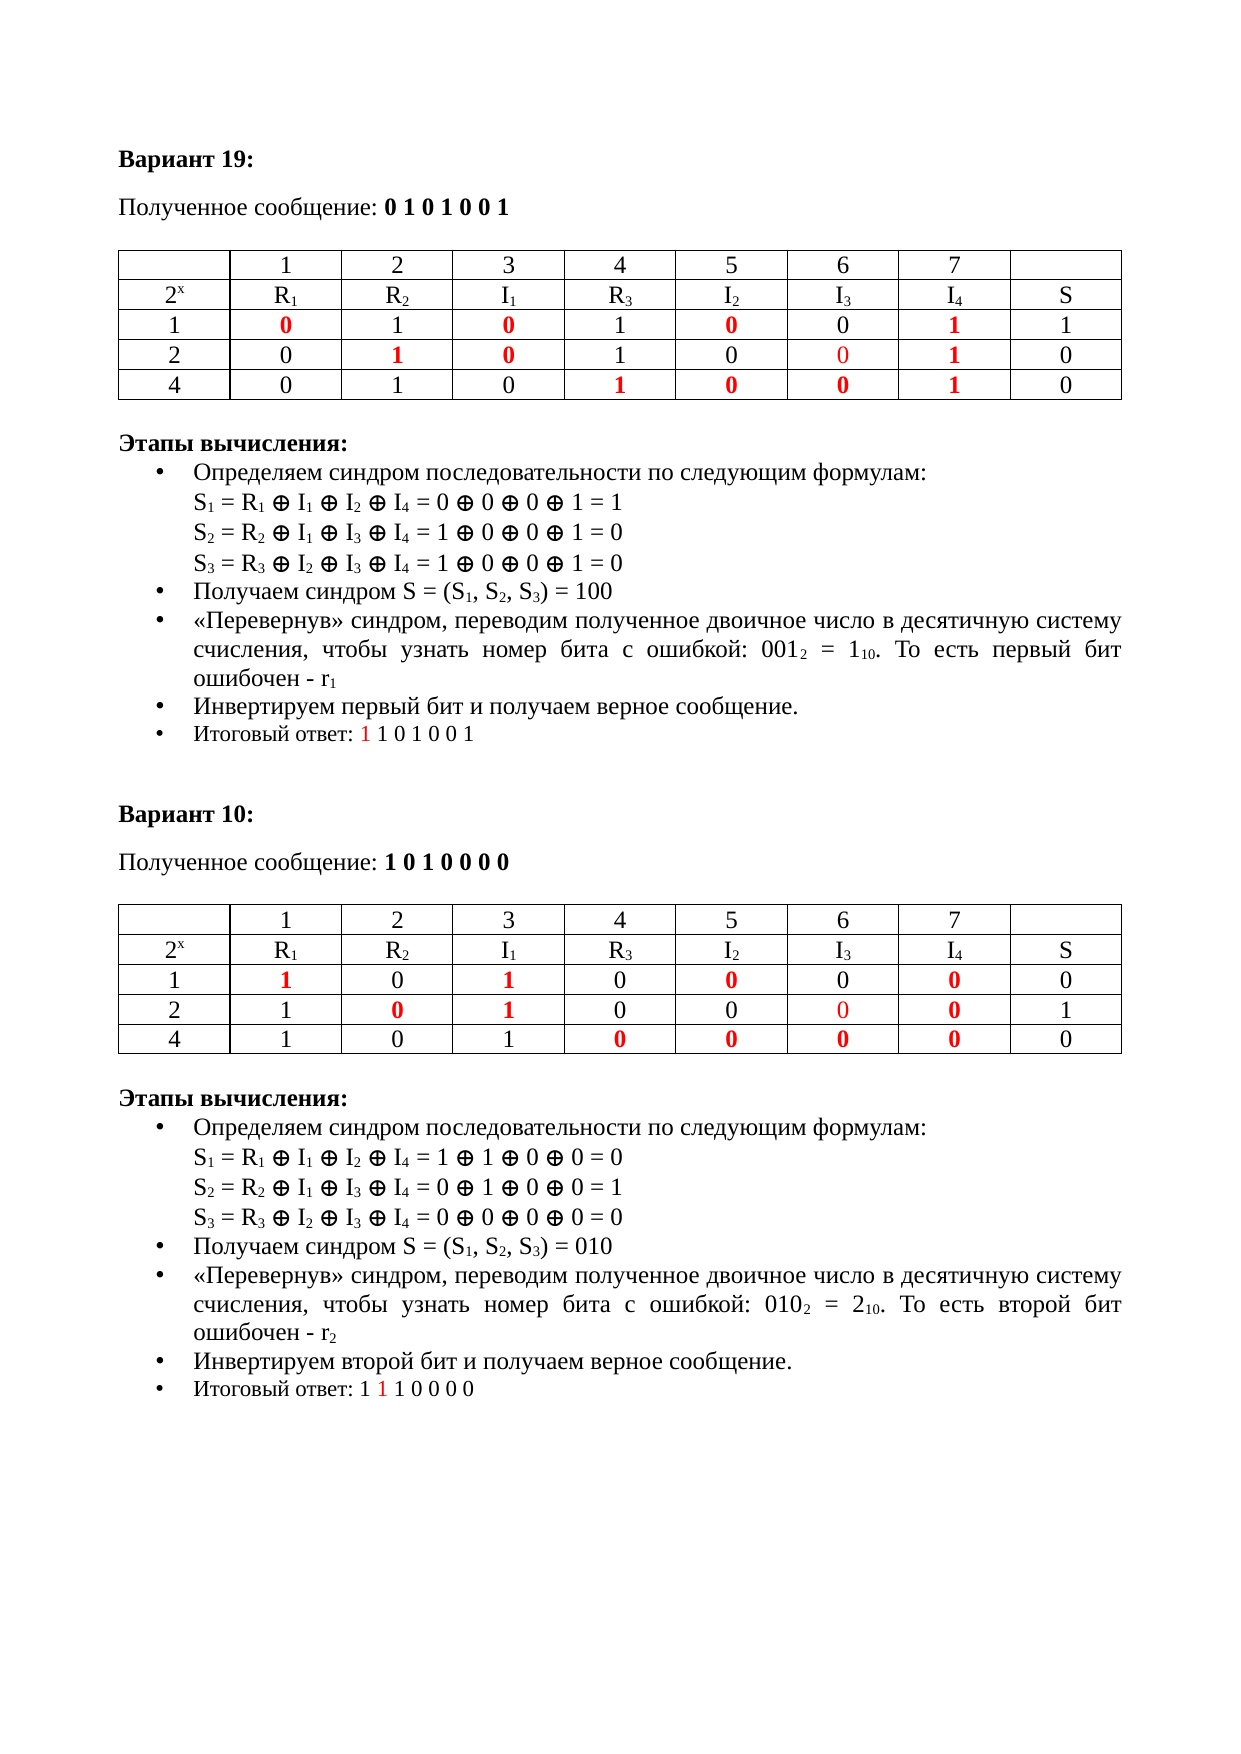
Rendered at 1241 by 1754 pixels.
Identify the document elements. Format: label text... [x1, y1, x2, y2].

table_cell 1 [453, 965, 564, 994]
table_header 6 [788, 251, 898, 279]
table_cell 0 [453, 340, 564, 369]
table_header 1 [231, 251, 341, 279]
table_cell 0 [231, 310, 341, 339]
table_cell R2 [342, 280, 452, 309]
table_cell 2 [119, 995, 229, 1023]
table_header 5 [676, 905, 787, 934]
table_header [1011, 905, 1121, 934]
table_cell 2x [119, 935, 229, 964]
list Итоговый ответ: 1 1 0 1 0 0 1 [156, 720, 1122, 747]
table_cell 0 [788, 340, 898, 369]
table_cell I1 [453, 935, 564, 964]
table_cell 1 [453, 1025, 564, 1053]
table_cell 1 [231, 1025, 341, 1053]
table_cell 0 [231, 370, 341, 398]
table_cell 0 [676, 370, 787, 398]
list Получаем синдром S = (S1, S2, S3) = 100 [156, 576, 1122, 605]
table_cell S [1011, 280, 1121, 309]
table_cell 0 [1011, 965, 1121, 994]
table_cell 0 [899, 995, 1010, 1023]
table_cell R1 [231, 935, 341, 964]
list Инвертируем второй бит и получаем верное сообщение. [156, 1346, 1122, 1375]
table_cell 1 [1011, 995, 1121, 1023]
table_cell 0 [342, 995, 452, 1023]
table_cell R3 [565, 280, 675, 309]
table_cell 1 [899, 340, 1010, 369]
table_cell 1 [119, 310, 229, 339]
list «Перевернув» синдром, переводим полученное двоичное число в десятичную систему счисления, чтобы узнать номер бита с ошибкой: 0012 = 110. То есть первый бит ошибочен - r1 [156, 605, 1122, 691]
table_cell 0 [676, 1025, 787, 1053]
table_cell I4 [899, 935, 1010, 964]
table_cell 2 [119, 340, 229, 369]
table_header 3 [453, 251, 564, 279]
text Вариант 19: [118, 144, 1122, 173]
table_cell 4 [119, 1025, 229, 1053]
table_cell 1 [342, 370, 452, 398]
text Полученное сообщение: 1 0 1 0 0 0 0 [118, 847, 1122, 876]
table_cell 1 [231, 965, 341, 994]
table_cell 0 [676, 310, 787, 339]
table_cell 0 [342, 1025, 452, 1053]
table_header 2 [342, 251, 452, 279]
table_cell 0 [899, 1025, 1010, 1053]
table_cell 0 [899, 965, 1010, 994]
table_cell I2 [676, 280, 787, 309]
table_header 4 [565, 905, 675, 934]
table_cell 0 [453, 370, 564, 398]
table_cell S [1011, 935, 1121, 964]
table_cell 1 [565, 310, 675, 339]
table_header 7 [899, 251, 1010, 279]
table_cell 2x [119, 280, 229, 309]
table_cell R1 [231, 280, 341, 309]
table_header 1 [231, 905, 341, 934]
table_header 3 [453, 905, 564, 934]
table_cell 0 [788, 995, 898, 1023]
table_cell 1 [342, 340, 452, 369]
table_cell 0 [676, 965, 787, 994]
table_cell 1 [899, 310, 1010, 339]
table_cell 0 [788, 965, 898, 994]
table_cell I3 [788, 280, 898, 309]
table_cell I4 [899, 280, 1010, 309]
table_cell 0 [788, 1025, 898, 1053]
table_header [119, 905, 229, 934]
table_cell 0 [676, 995, 787, 1023]
table_cell 0 [1011, 340, 1121, 369]
table_header 7 [899, 905, 1010, 934]
table_cell I3 [788, 935, 898, 964]
table_header 2 [342, 905, 452, 934]
table_header [119, 251, 229, 279]
table_cell R3 [565, 935, 675, 964]
table_cell R2 [342, 935, 452, 964]
table_cell 0 [342, 965, 452, 994]
table_cell 0 [565, 965, 675, 994]
list S1 = R1 ⊕ I1 ⊕ I2 ⊕ I4 = 1 ⊕ 1 ⊕ 0 ⊕ 0 = 0 [156, 1141, 1122, 1171]
table_cell 1 [342, 310, 452, 339]
table_cell I2 [676, 935, 787, 964]
table_cell 0 [565, 1025, 675, 1053]
table_cell 0 [788, 310, 898, 339]
list S2 = R2 ⊕ I1 ⊕ I3 ⊕ I4 = 1 ⊕ 0 ⊕ 0 ⊕ 1 = 0 [156, 516, 1122, 546]
list S2 = R2 ⊕ I1 ⊕ I3 ⊕ I4 = 0 ⊕ 1 ⊕ 0 ⊕ 0 = 1 [156, 1171, 1122, 1201]
table_cell 0 [676, 340, 787, 369]
table_cell 1 [565, 370, 675, 398]
table_cell 4 [119, 370, 229, 398]
list Инвертируем первый бит и получаем верное сообщение. [156, 691, 1122, 720]
table_cell I1 [453, 280, 564, 309]
list «Перевернув» синдром, переводим полученное двоичное число в десятичную систему счисления, чтобы узнать номер бита с ошибкой: 0102 = 210. То есть второй бит ошибочен - r2 [156, 1260, 1122, 1346]
table_cell 0 [1011, 1025, 1121, 1053]
table_cell 1 [453, 995, 564, 1023]
list S3 = R3 ⊕ I2 ⊕ I3 ⊕ I4 = 0 ⊕ 0 ⊕ 0 ⊕ 0 = 0 [156, 1201, 1122, 1231]
table_cell 1 [565, 340, 675, 369]
table_cell 0 [453, 310, 564, 339]
table_cell 1 [119, 965, 229, 994]
table_cell 1 [899, 370, 1010, 398]
list S1 = R1 ⊕ I1 ⊕ I2 ⊕ I4 = 0 ⊕ 0 ⊕ 0 ⊕ 1 = 1 [156, 486, 1122, 516]
table_cell 0 [788, 370, 898, 398]
table_header 4 [565, 251, 675, 279]
list Определяем синдром последовательности по следующим формулам: [156, 1112, 1122, 1141]
text Вариант 10: [118, 799, 1122, 828]
table_cell 0 [231, 340, 341, 369]
list S3 = R3 ⊕ I2 ⊕ I3 ⊕ I4 = 1 ⊕ 0 ⊕ 0 ⊕ 1 = 0 [156, 546, 1122, 576]
text Полученное сообщение: 0 1 0 1 0 0 1 [118, 192, 1122, 221]
text Этапы вычисления: [118, 428, 1122, 457]
list Итоговый ответ: 1 1 1 0 0 0 0 [156, 1375, 1122, 1401]
table_header 6 [788, 905, 898, 934]
table_cell 0 [1011, 370, 1121, 398]
table_cell 1 [1011, 310, 1121, 339]
table_cell 1 [231, 995, 341, 1023]
table_header 5 [676, 251, 787, 279]
list Получаем синдром S = (S1, S2, S3) = 010 [156, 1231, 1122, 1260]
table_cell 0 [565, 995, 675, 1023]
table_header [1011, 251, 1121, 279]
text Этапы вычисления: [118, 1083, 1122, 1112]
list Определяем синдром последовательности по следующим формулам: [156, 457, 1122, 486]
